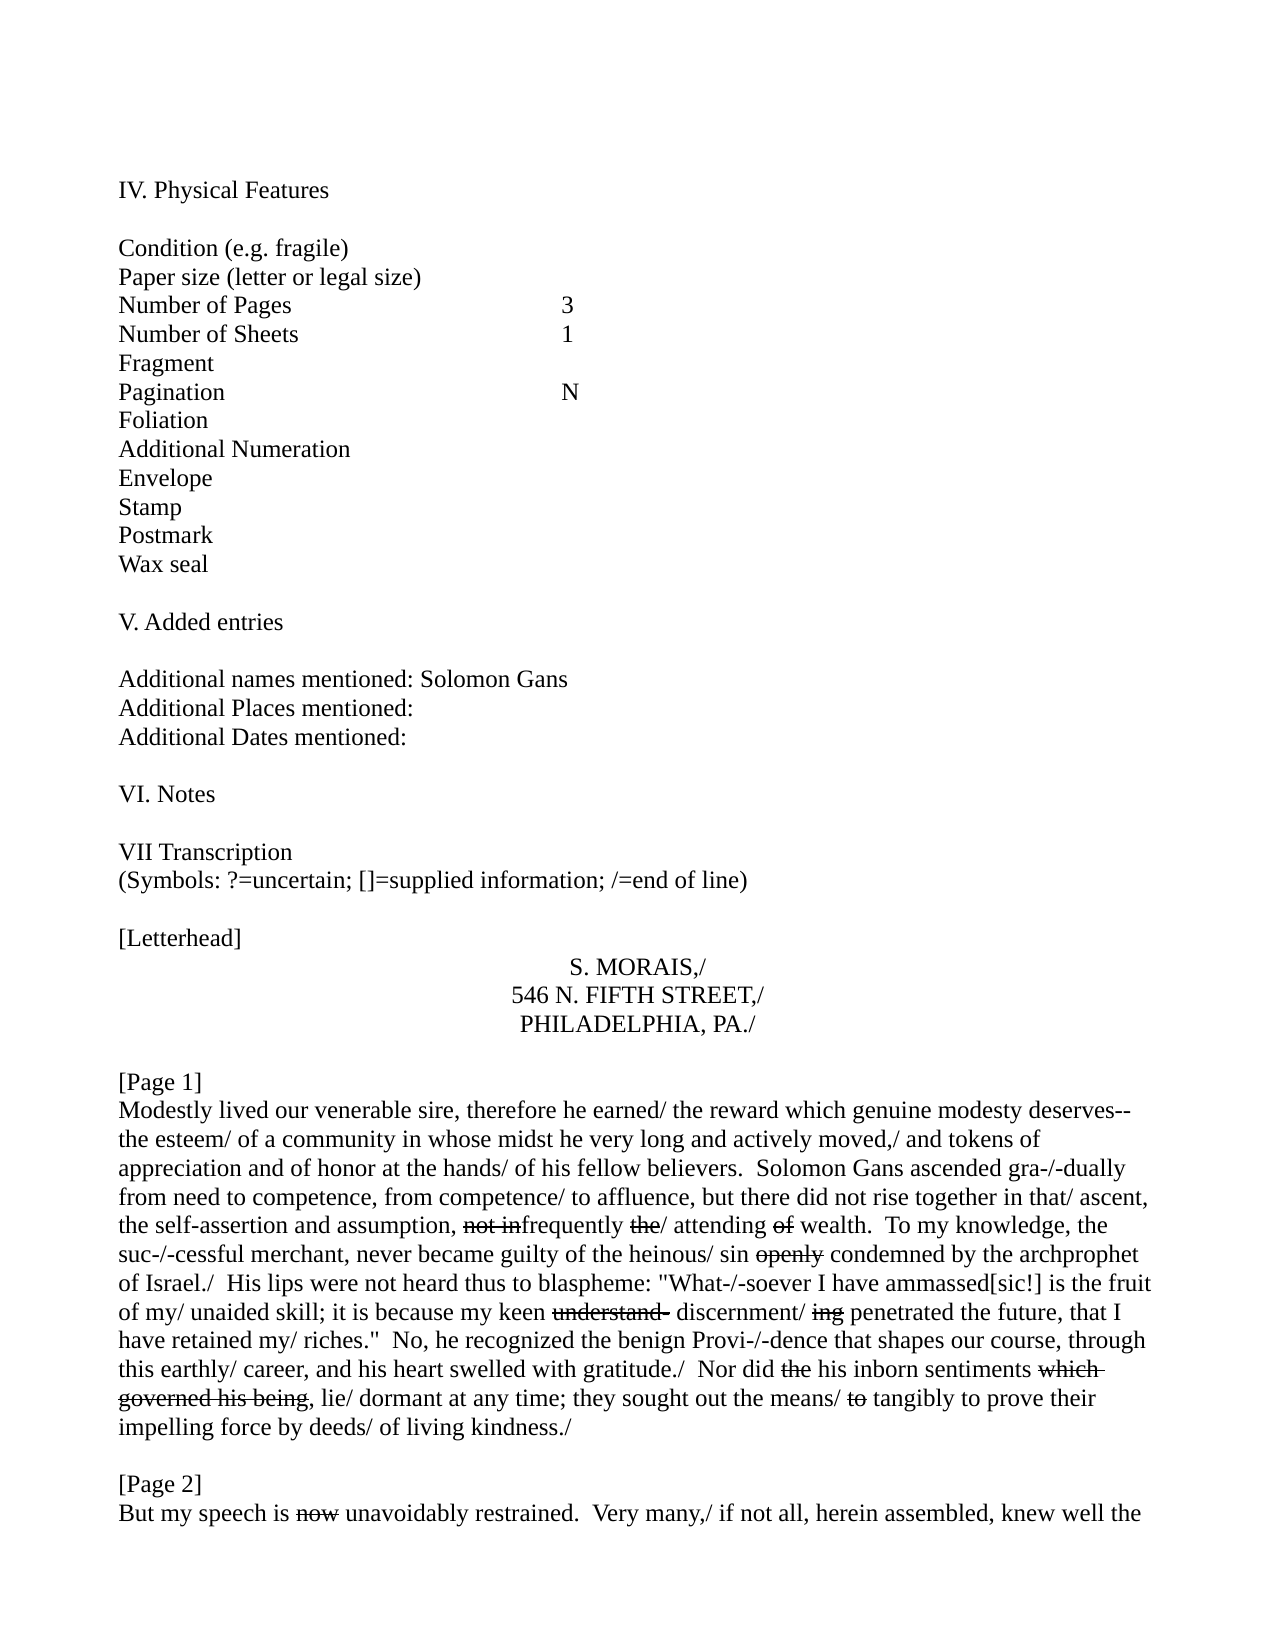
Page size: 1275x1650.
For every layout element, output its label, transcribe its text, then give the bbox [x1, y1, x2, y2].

text Postma rk [118, 521, 1157, 549]
text Stamp [118, 492, 1157, 521]
text Modestly lived our venerable sire, therefore he earned/ the reward which genuine modesty deserves--the esteem/ of a community in whose midst he very long and actively moved,/ and tokens of appreciation and of honor at the hands/ of his fellow believers. Solomon Gans ascended gra-/-dually from need to competence, from competence/ to affluence, but there did not rise together in that/ ascent, the self-assertion and assumption, not infrequently the/ attending of wealth. To my knowledge, the suc-/-cessful merchant, never became guilty of the heinous/ sin openly condemned by the archprophet of Israel./ His lips were not heard thus to blaspheme: "What-/-soever I have ammassed[sic!] is the fruit of my/ unaided skill; it is because my keen understand- discernment/ ing penetrated the future, that I have retained my/ riches." No, he recognized the benign Provi-/-dence that shapes our course, through this earthly/ career, and his heart swelled with gratitude./ Nor did the his inborn sentiments which governed his being, lie/ dormant at any time; they sought out the means/ to tangibly to prove their impelling force by deeds/ of living kindness./ [118, 1096, 1157, 1441]
text Pagination N [118, 377, 1157, 406]
text VI. Notes [118, 779, 1157, 808]
text Wax seal [118, 549, 1157, 578]
text Foliation [118, 406, 1157, 434]
text Condition (e.g. fragile) [118, 233, 1157, 262]
text Number of Pages 3 [118, 291, 1157, 319]
text S. MORAIS,/ [118, 952, 1157, 981]
text Additional names mentioned: Solomon Gans [118, 664, 1157, 693]
text (Symbols: ?=uncertain; []=supplied information; /=end of line) [118, 866, 1157, 894]
text Number of Sheets 1 [118, 319, 1157, 348]
text [Page 2] [118, 1469, 1157, 1498]
text [Page 1] [118, 1067, 1157, 1096]
text Additional Dates mentioned: [118, 722, 1157, 751]
text IV. Physical Features [118, 176, 1157, 204]
text 546 N. FIFTH STREET,/ [118, 981, 1157, 1009]
text [Letterhead] [118, 923, 1157, 952]
text Paper size (letter or legal size) [118, 262, 1157, 291]
text V. Added entries [118, 607, 1157, 636]
text But my speech is now unavoidably restrained. Very many,/ if not all, herein assembled, knew well the [118, 1498, 1157, 1527]
text Fragment [118, 348, 1157, 377]
text PHILADELPHIA, PA./ [118, 1009, 1157, 1038]
text Additional Numeration [118, 434, 1157, 463]
text Envelope [118, 463, 1157, 492]
text VII Transcription [118, 837, 1157, 866]
text Additional Places mentioned: [118, 693, 1157, 722]
